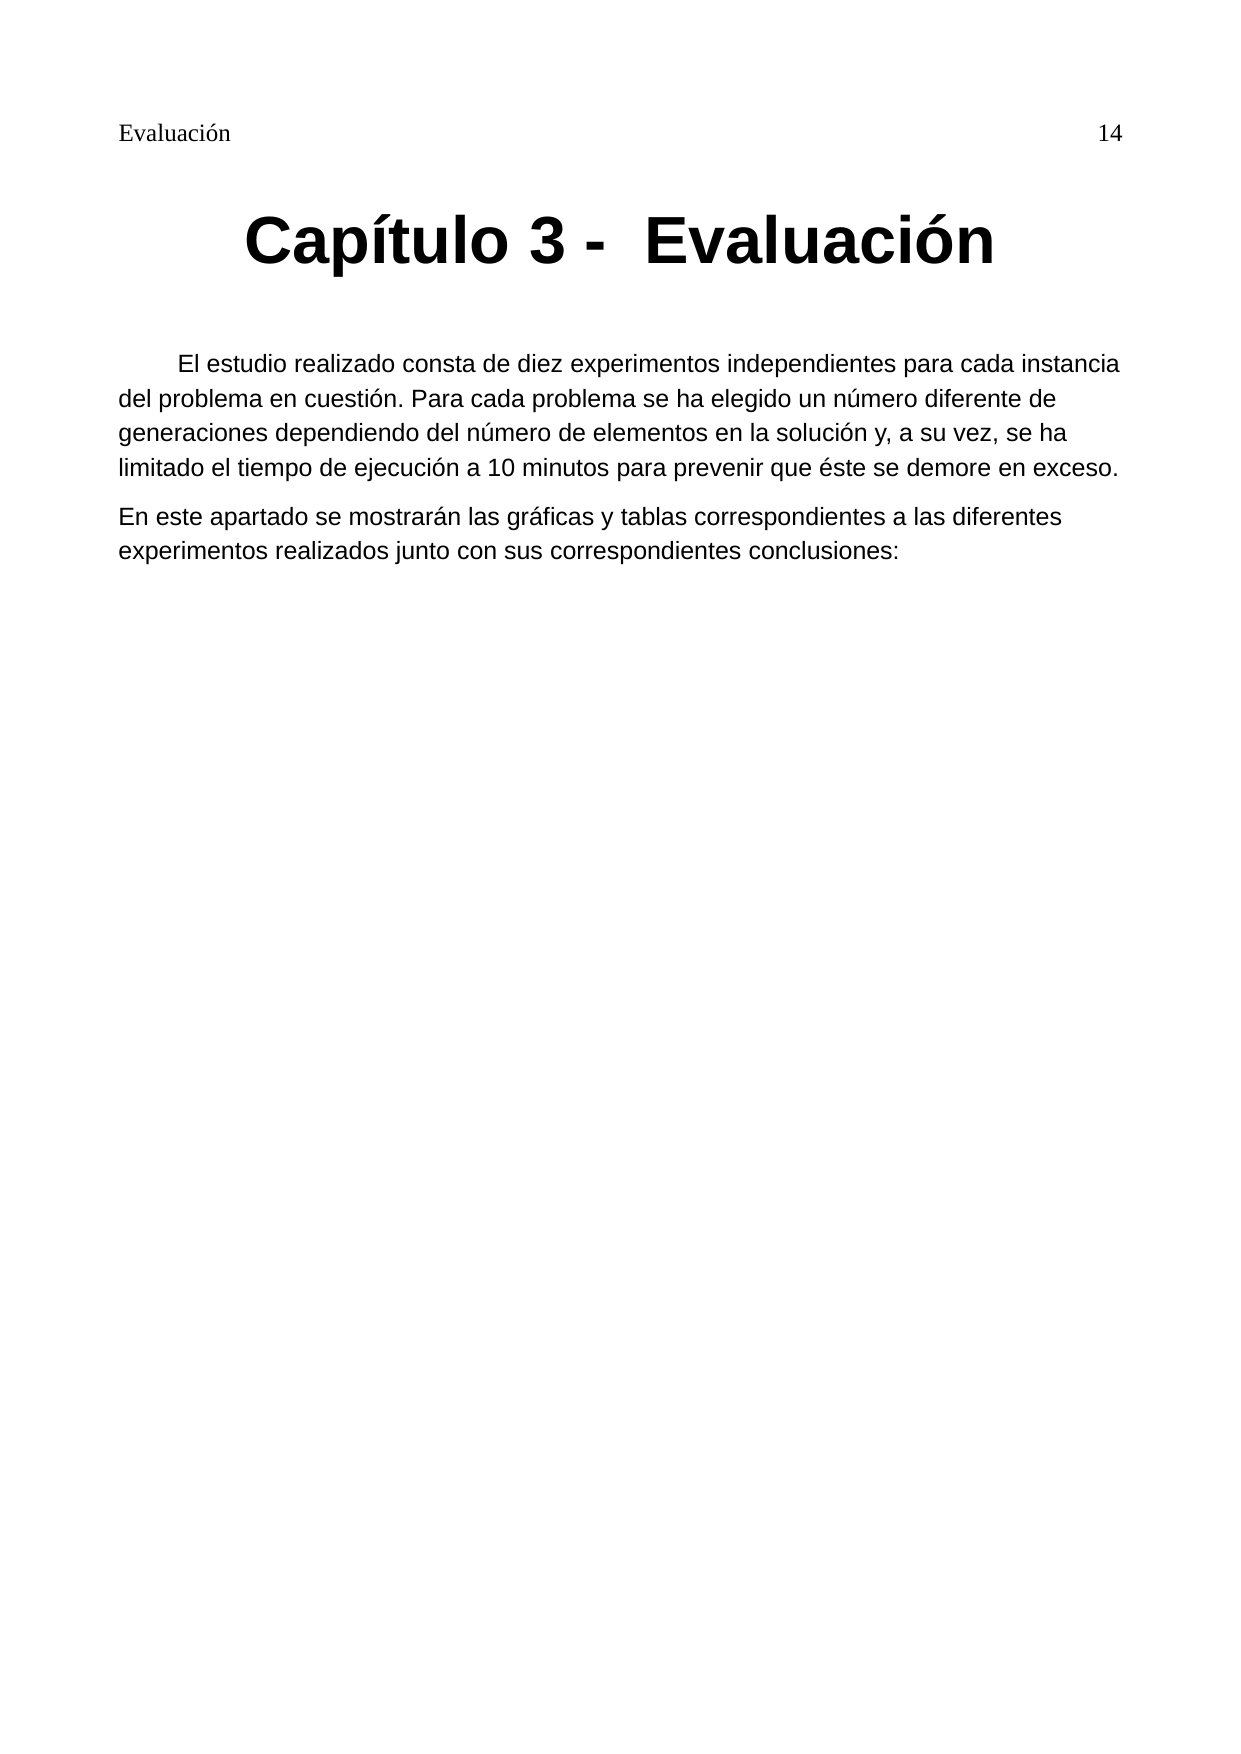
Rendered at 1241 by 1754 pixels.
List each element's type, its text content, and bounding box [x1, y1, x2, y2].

subtitle Evaluación [118, 201, 1122, 278]
text El estudio realizado consta de diez experimentos independientes para cada instancia del problema en cuestión. Para cada problema se ha elegido un número diferente de generaciones dependiendo del número de elementos en la solución y, a su vez, se ha limitado el tiempo de ejecución a 10 minutos para prevenir que éste se demore en exceso. [118, 349, 1122, 481]
text En este apartado se mostrarán las gráficas y tablas correspondientes a las diferentes experimentos realizados junto con sus correspondientes conclusiones: [118, 502, 1122, 565]
